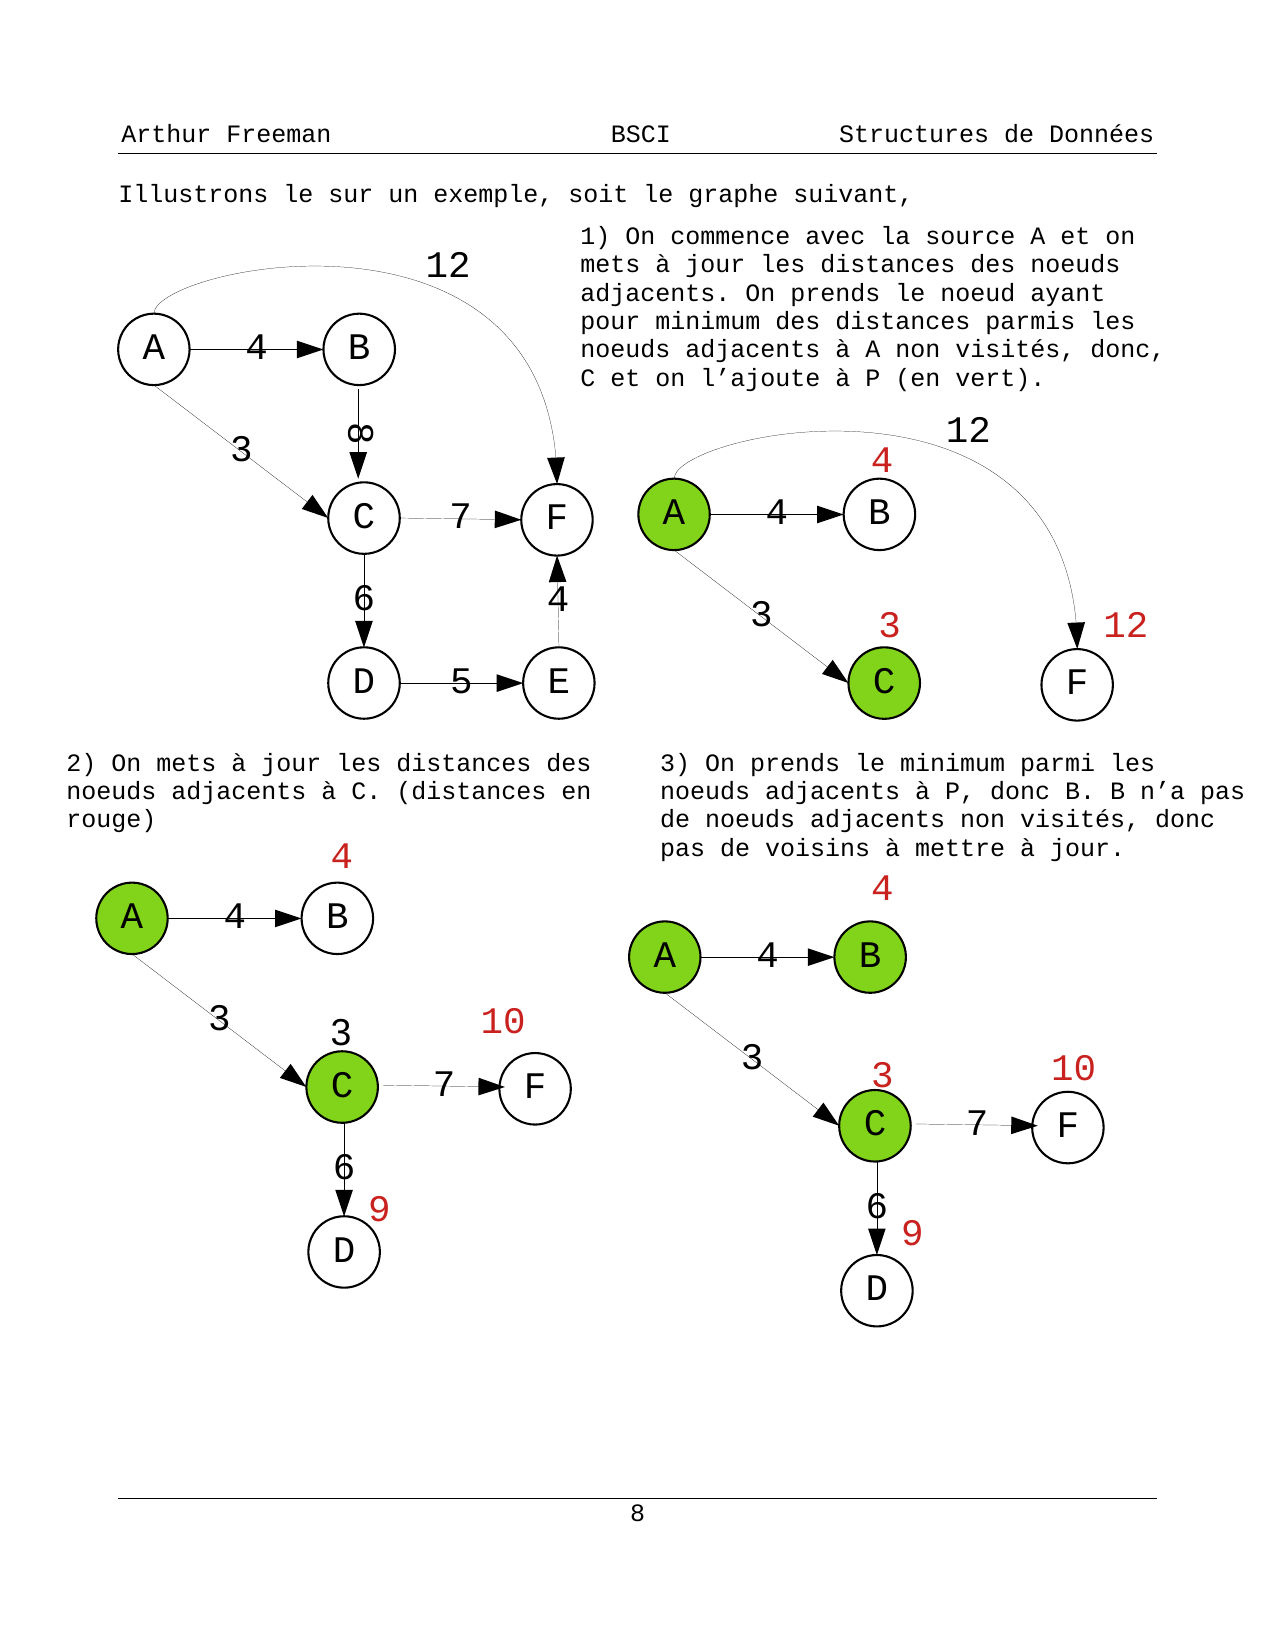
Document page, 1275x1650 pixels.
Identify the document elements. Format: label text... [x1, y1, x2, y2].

text Illustrons le sur un exemple, soit le graphe suivant, [118, 182, 1157, 210]
